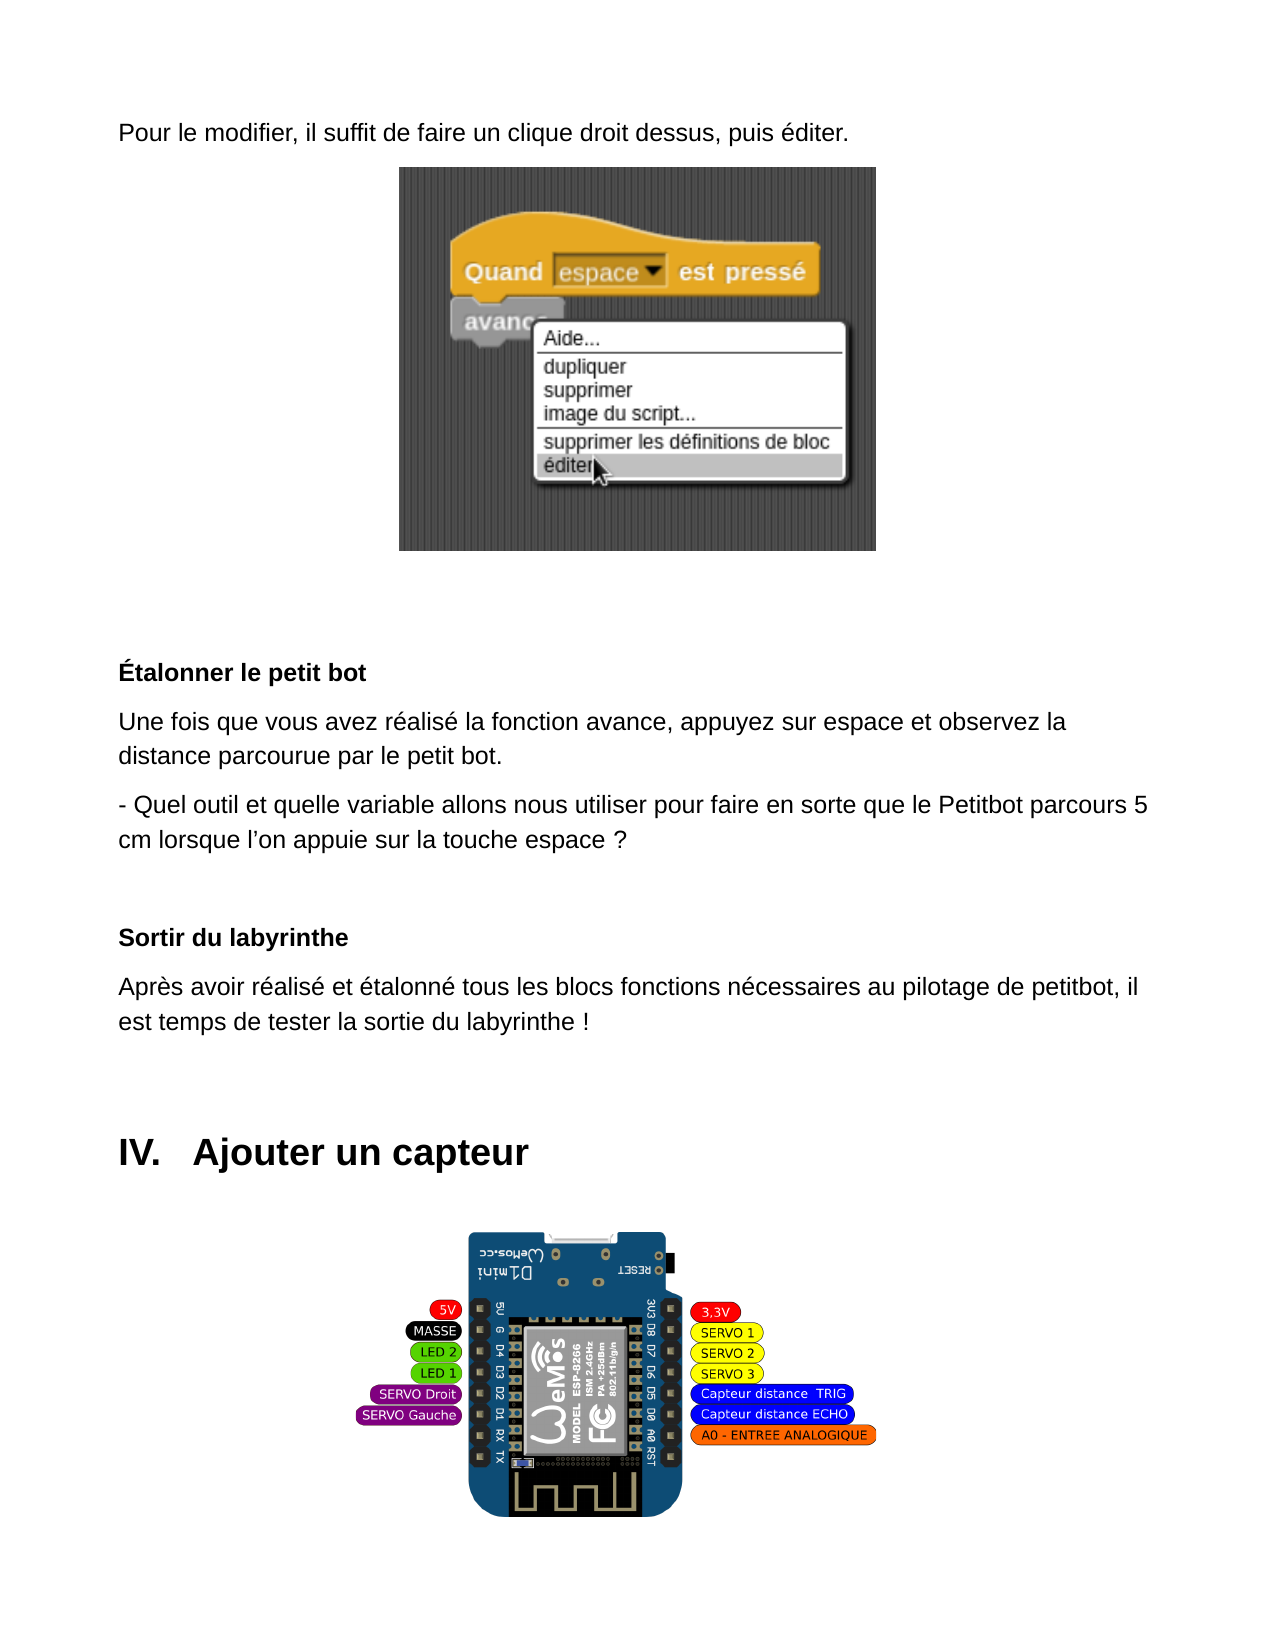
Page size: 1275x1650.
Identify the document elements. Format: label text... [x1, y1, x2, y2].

picture [399, 167, 876, 551]
text - Quel outil et quelle variable allons nous utiliser pour faire en sorte que le Petitbot parcours 5 cm lorsque l’on appuie sur la touche espace ? [118, 790, 1157, 854]
picture [355, 1232, 877, 1517]
text Pour le modifier, il suffit de faire un clique droit dessus, puis éditer. [118, 118, 1157, 147]
text Après avoir réalisé et étalonné tous les blocs fonctions nécessaires au pilotage de petitbot, il est temps de tester la sortie du labyrinthe ! [118, 972, 1157, 1035]
text Sortir du labyrinthe [118, 923, 1157, 952]
subtitle Ajouter un capteur [118, 1130, 1157, 1173]
text Une fois que vous avez réalisé la fonction avance, appuyez sur espace et observez la distance parcourue par le petit bot. [118, 707, 1157, 770]
text Étalonner le petit bot [118, 658, 1157, 687]
